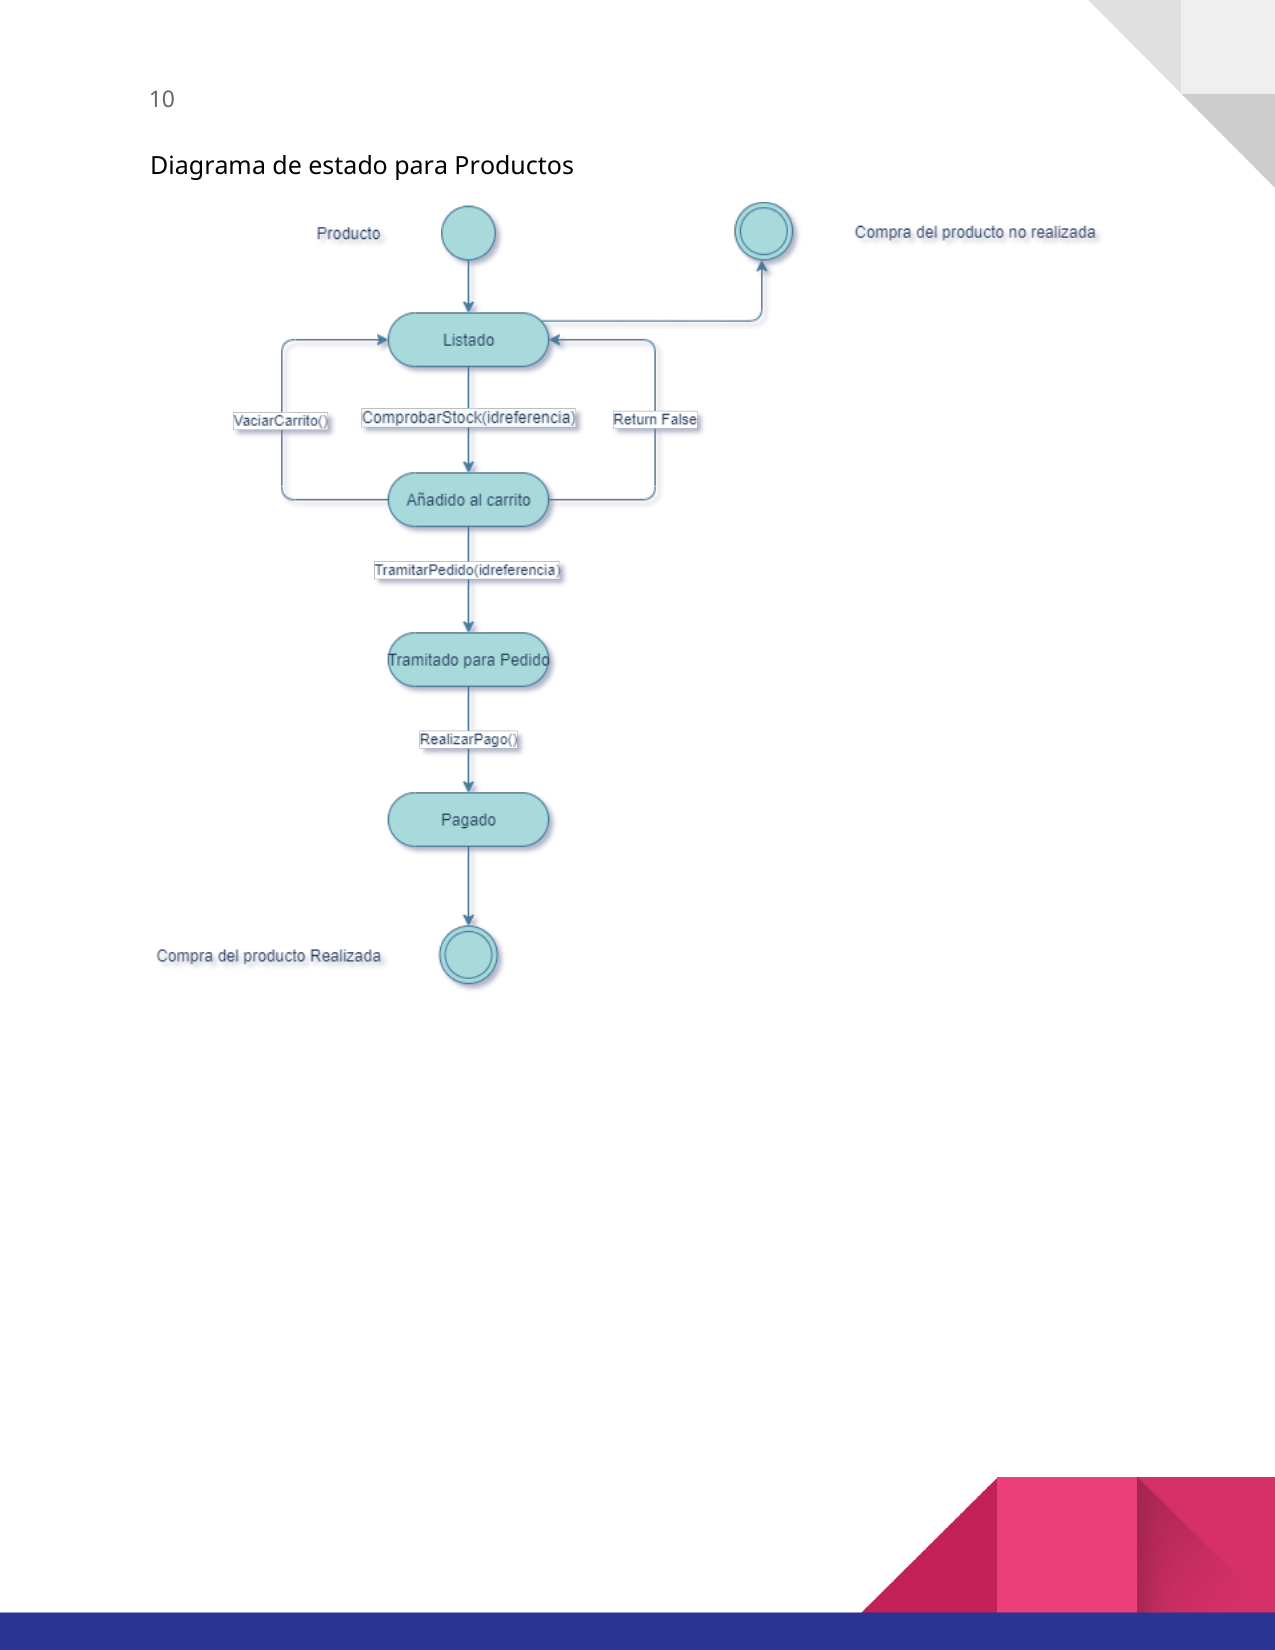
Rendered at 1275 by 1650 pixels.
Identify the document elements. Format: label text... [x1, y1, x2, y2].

picture [148, 202, 1124, 999]
subtitle Diagrama de estado para Productos [150, 148, 1125, 182]
picture [1087, 0, 1275, 188]
picture [0, 1475, 1275, 1650]
